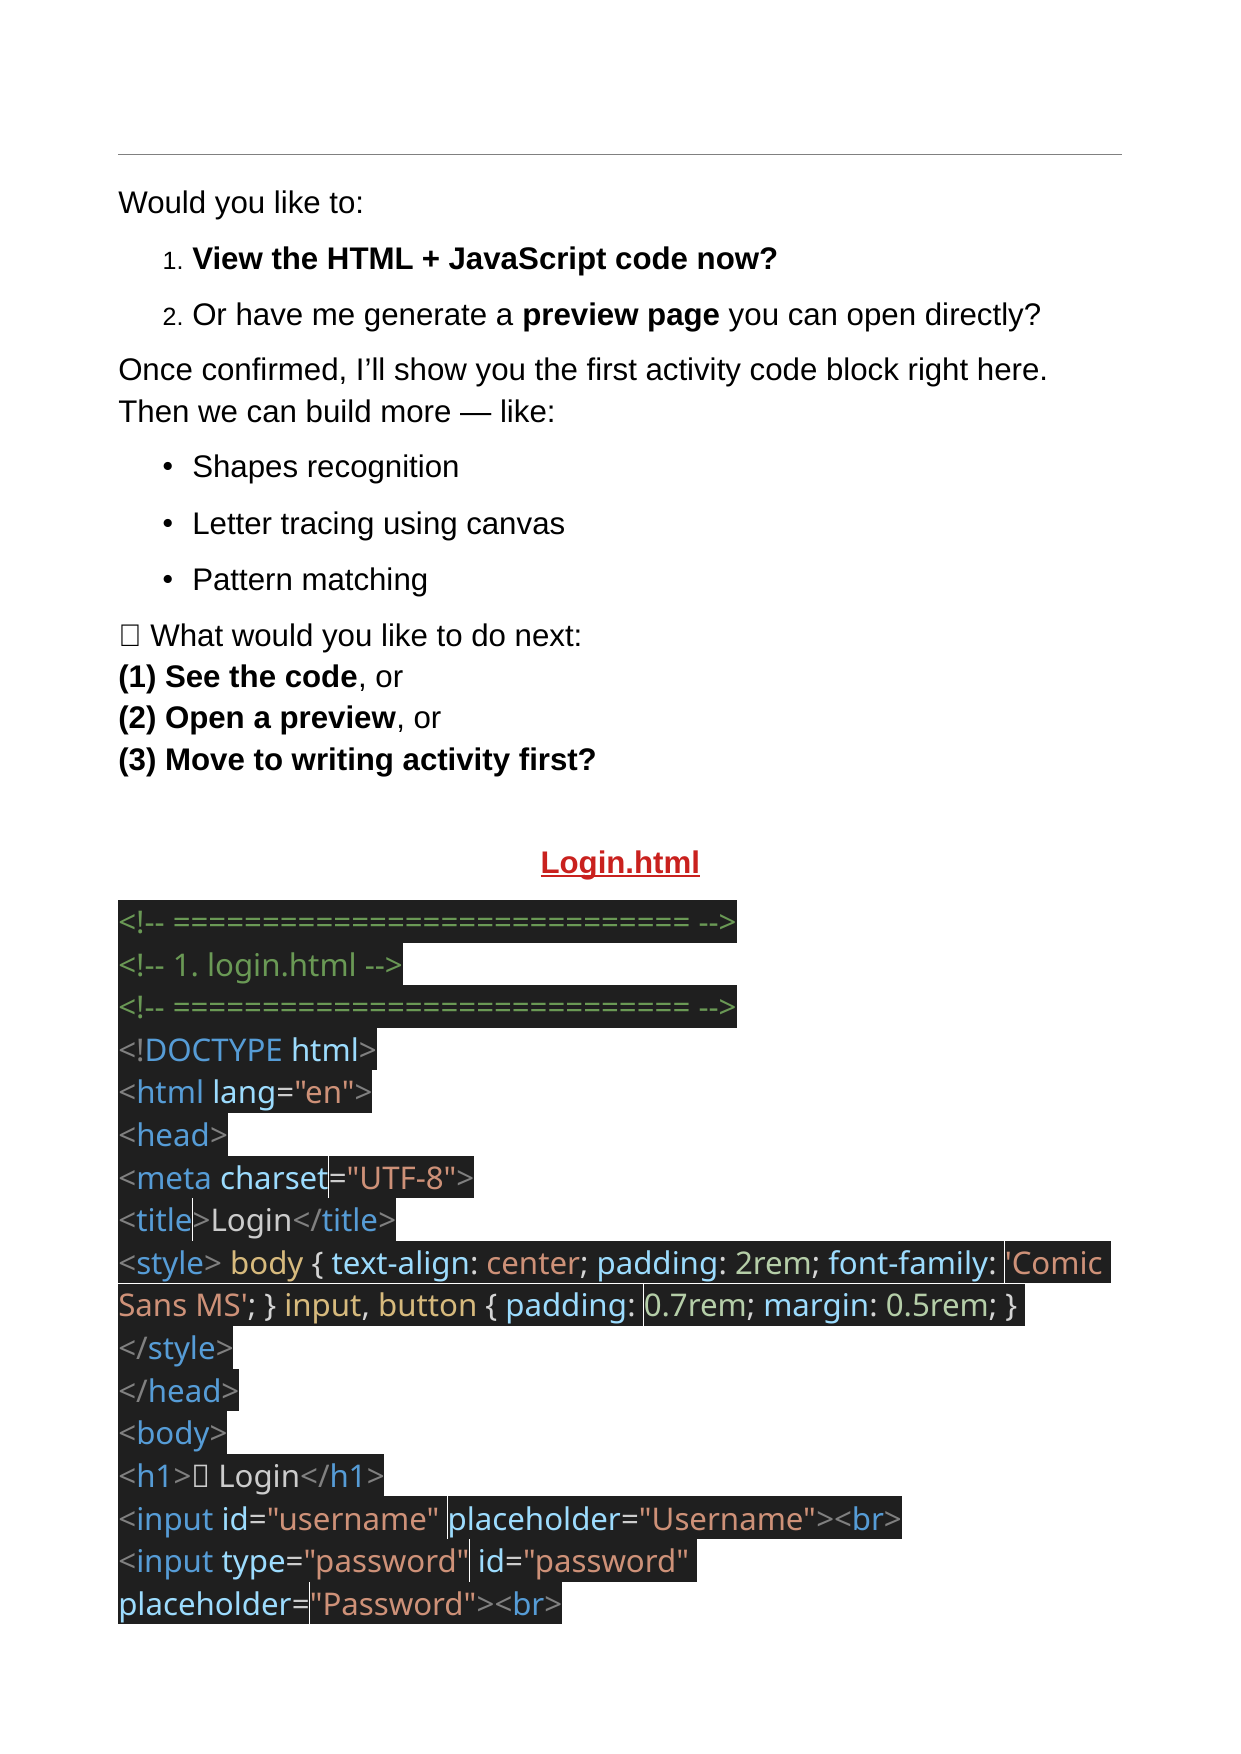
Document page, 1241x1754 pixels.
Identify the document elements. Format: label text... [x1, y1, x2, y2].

text <h1>🔐 Login</h1> [118, 1454, 1122, 1496]
text <body> [118, 1411, 1122, 1454]
text <html lang="en"> [118, 1070, 1122, 1113]
list Shapes recognition [162, 448, 1122, 485]
text 🔹 What would you like to do next: (1) See the code, or (2) Open a preview, or (3) Move to writing activity first? [118, 617, 1122, 777]
text </head> [118, 1369, 1122, 1411]
text <input type="password" id="password" placeholder="Password"><br> [118, 1539, 1122, 1624]
text <!-- ============================= --> [118, 985, 1122, 1028]
text <!DOCTYPE html> [118, 1028, 1122, 1070]
text <!-- 1. login.html --> [118, 943, 1122, 985]
text <title>Login</title> [118, 1198, 1122, 1241]
text Would you like to: [118, 184, 1122, 220]
text <head> [118, 1113, 1122, 1156]
list Pattern matching [162, 561, 1122, 597]
text <!-- ============================= --> [118, 900, 1122, 943]
list View the HTML + JavaScript code now? [162, 240, 1122, 276]
text Login.html [118, 844, 1122, 880]
list Or have me generate a preview page you can open directly? [162, 296, 1122, 332]
list Letter tracing using canvas [162, 505, 1122, 541]
text <input id="username" placeholder="Username"><br> [118, 1496, 1122, 1539]
text <style> body { text-align: center; padding: 2rem; font-family: 'Comic Sans MS'; } input, button { padding: 0.7rem; margin: 0.5rem; } </style> [118, 1241, 1122, 1369]
text <meta charset="UTF-8"> [118, 1156, 1122, 1198]
text Once confirmed, I’ll show you the first activity code block right here. Then we can build more — like: [118, 351, 1122, 429]
